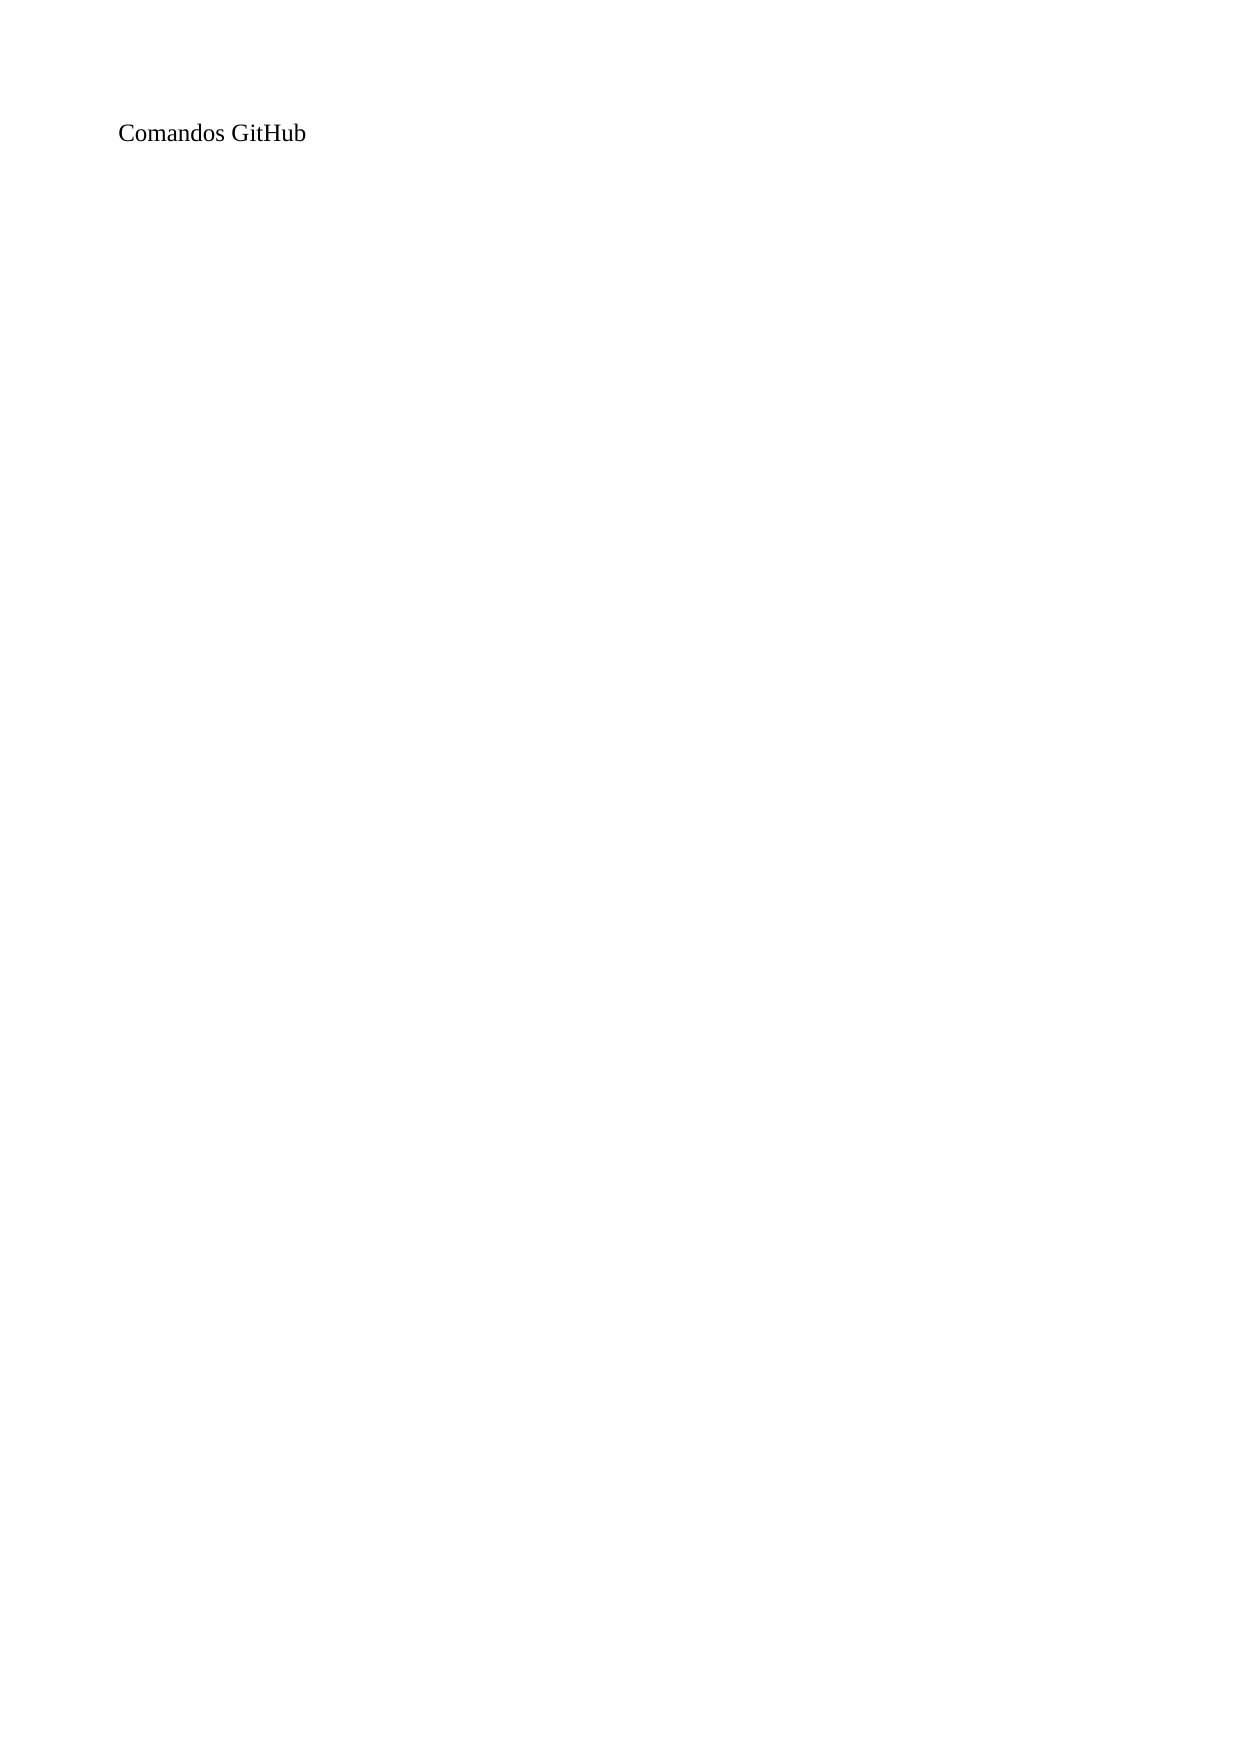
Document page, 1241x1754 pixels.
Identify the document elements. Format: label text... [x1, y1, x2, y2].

text Comandos GitHub [118, 118, 1122, 147]
